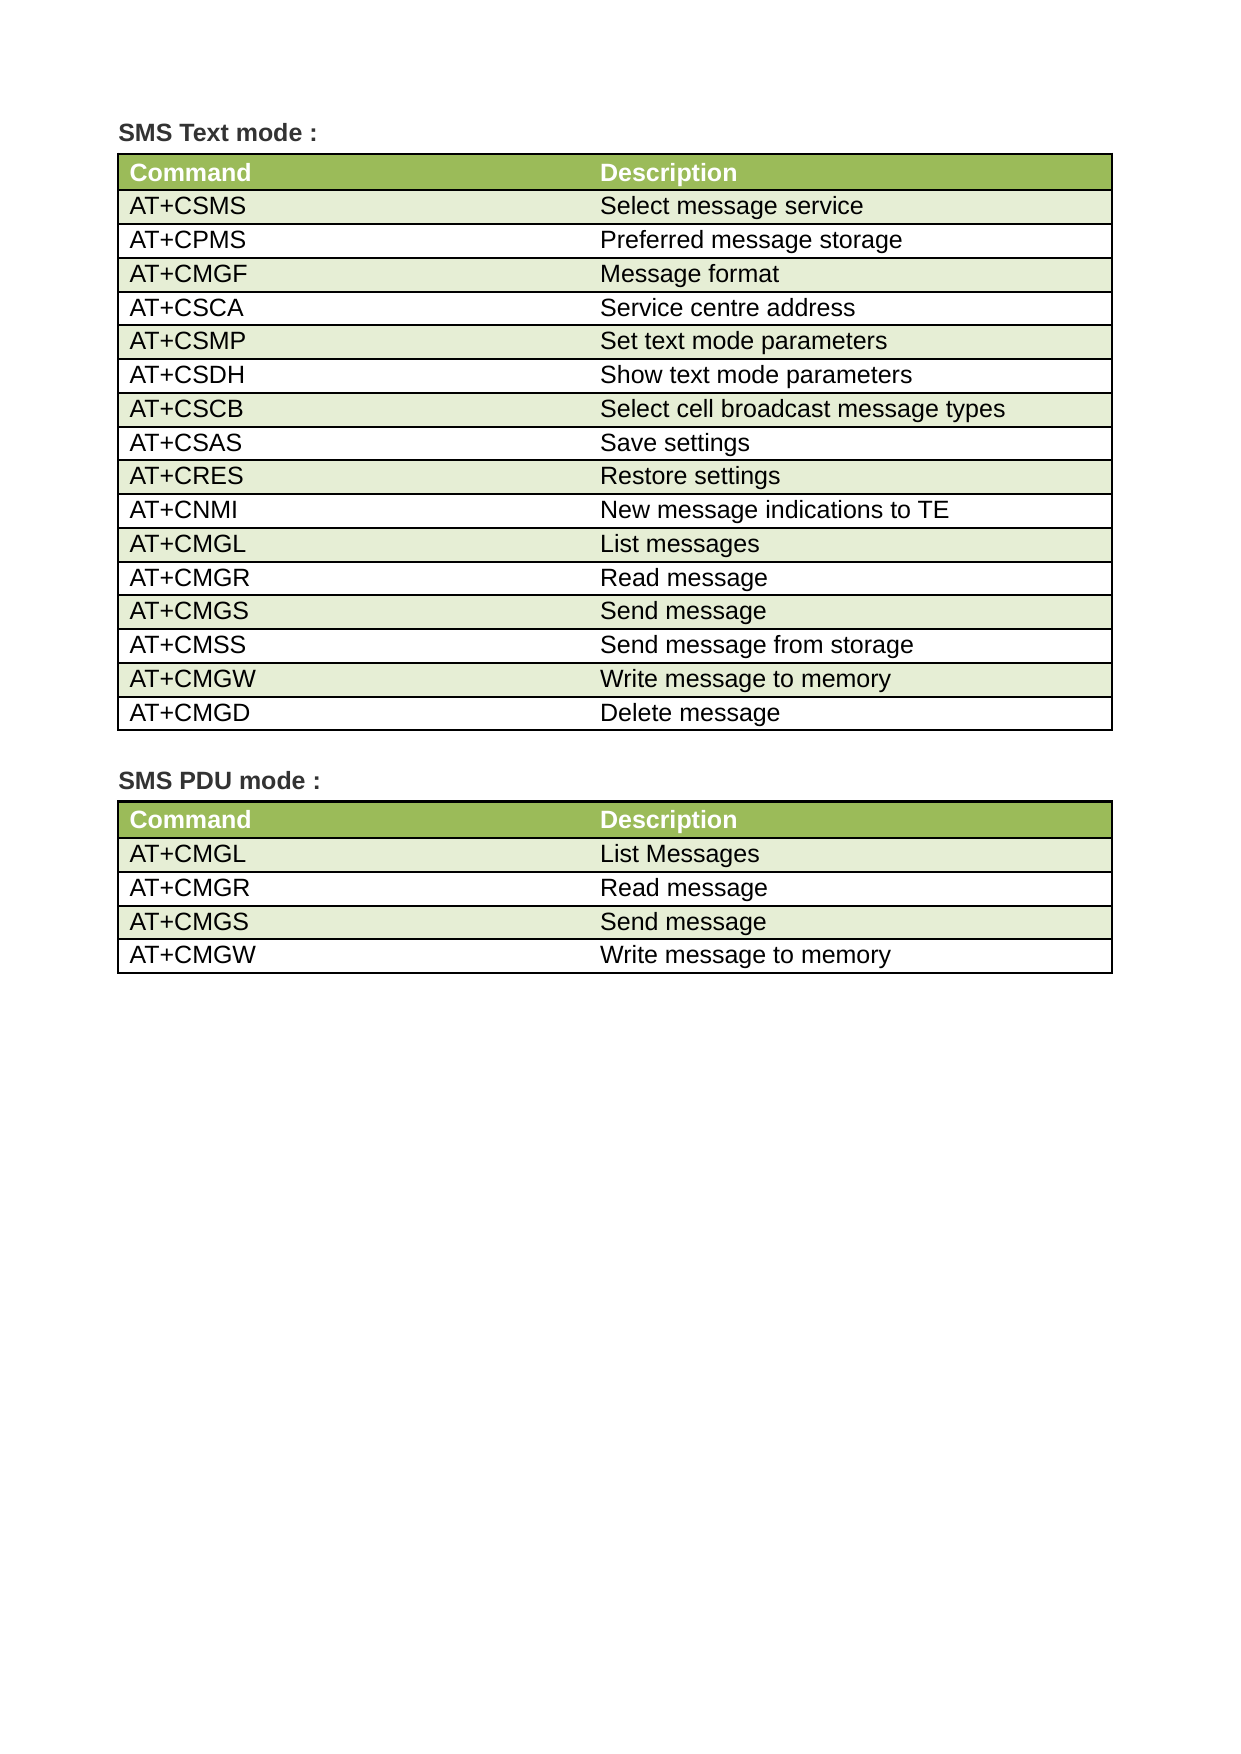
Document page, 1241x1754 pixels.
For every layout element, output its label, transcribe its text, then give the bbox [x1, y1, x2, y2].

table_cell AT+CMGR [119, 563, 600, 594]
table_cell AT+CNMI [119, 495, 600, 527]
table_cell Read message [600, 873, 1111, 904]
table_cell AT+CSCB [119, 394, 600, 426]
table_header Command [119, 803, 600, 837]
table_cell Show text mode parameters [600, 360, 1111, 392]
text SMS PDU mode : [118, 766, 1122, 794]
table_header Description [600, 155, 1111, 189]
table_cell AT+CSCA [119, 293, 600, 324]
table_cell AT+CMGL [119, 839, 600, 871]
table_cell Service centre address [600, 293, 1111, 324]
table_cell Preferred message storage [600, 225, 1111, 257]
table_cell AT+CMGS [119, 596, 600, 628]
table_cell AT+CMGF [119, 259, 600, 291]
table_cell Delete message [600, 698, 1111, 729]
table_cell AT+CMGS [119, 907, 600, 938]
table_cell Save settings [600, 428, 1111, 459]
table_cell Set text mode parameters [600, 326, 1111, 358]
table_cell AT+CSMS [119, 191, 600, 223]
table_cell Write message to memory [600, 664, 1111, 696]
text SMS Text mode : [118, 118, 1122, 147]
table_cell List Messages [600, 839, 1111, 871]
table_cell AT+CMGR [119, 873, 600, 904]
table_cell Restore settings [600, 461, 1111, 493]
table_cell Write message to memory [600, 940, 1111, 972]
table_cell Send message [600, 596, 1111, 628]
table_cell Message format [600, 259, 1111, 291]
table_cell AT+CSAS [119, 428, 600, 459]
table_cell List messages [600, 529, 1111, 561]
table_cell AT+CSDH [119, 360, 600, 392]
table_cell Send message from storage [600, 630, 1111, 662]
table_cell New message indications to TE [600, 495, 1111, 527]
table_cell Select cell broadcast message types [600, 394, 1111, 426]
table_cell Select message service [600, 191, 1111, 223]
table_cell AT+CMGD [119, 698, 600, 729]
table_cell AT+CPMS [119, 225, 600, 257]
table_header Command [119, 155, 600, 189]
table_cell AT+CSMP [119, 326, 600, 358]
table_cell AT+CRES [119, 461, 600, 493]
table_cell AT+CMSS [119, 630, 600, 662]
table_header Description [600, 803, 1111, 837]
table_cell Read message [600, 563, 1111, 594]
table_cell Send message [600, 907, 1111, 938]
table_cell AT+CMGW [119, 940, 600, 972]
table_cell AT+CMGL [119, 529, 600, 561]
table_cell AT+CMGW [119, 664, 600, 696]
